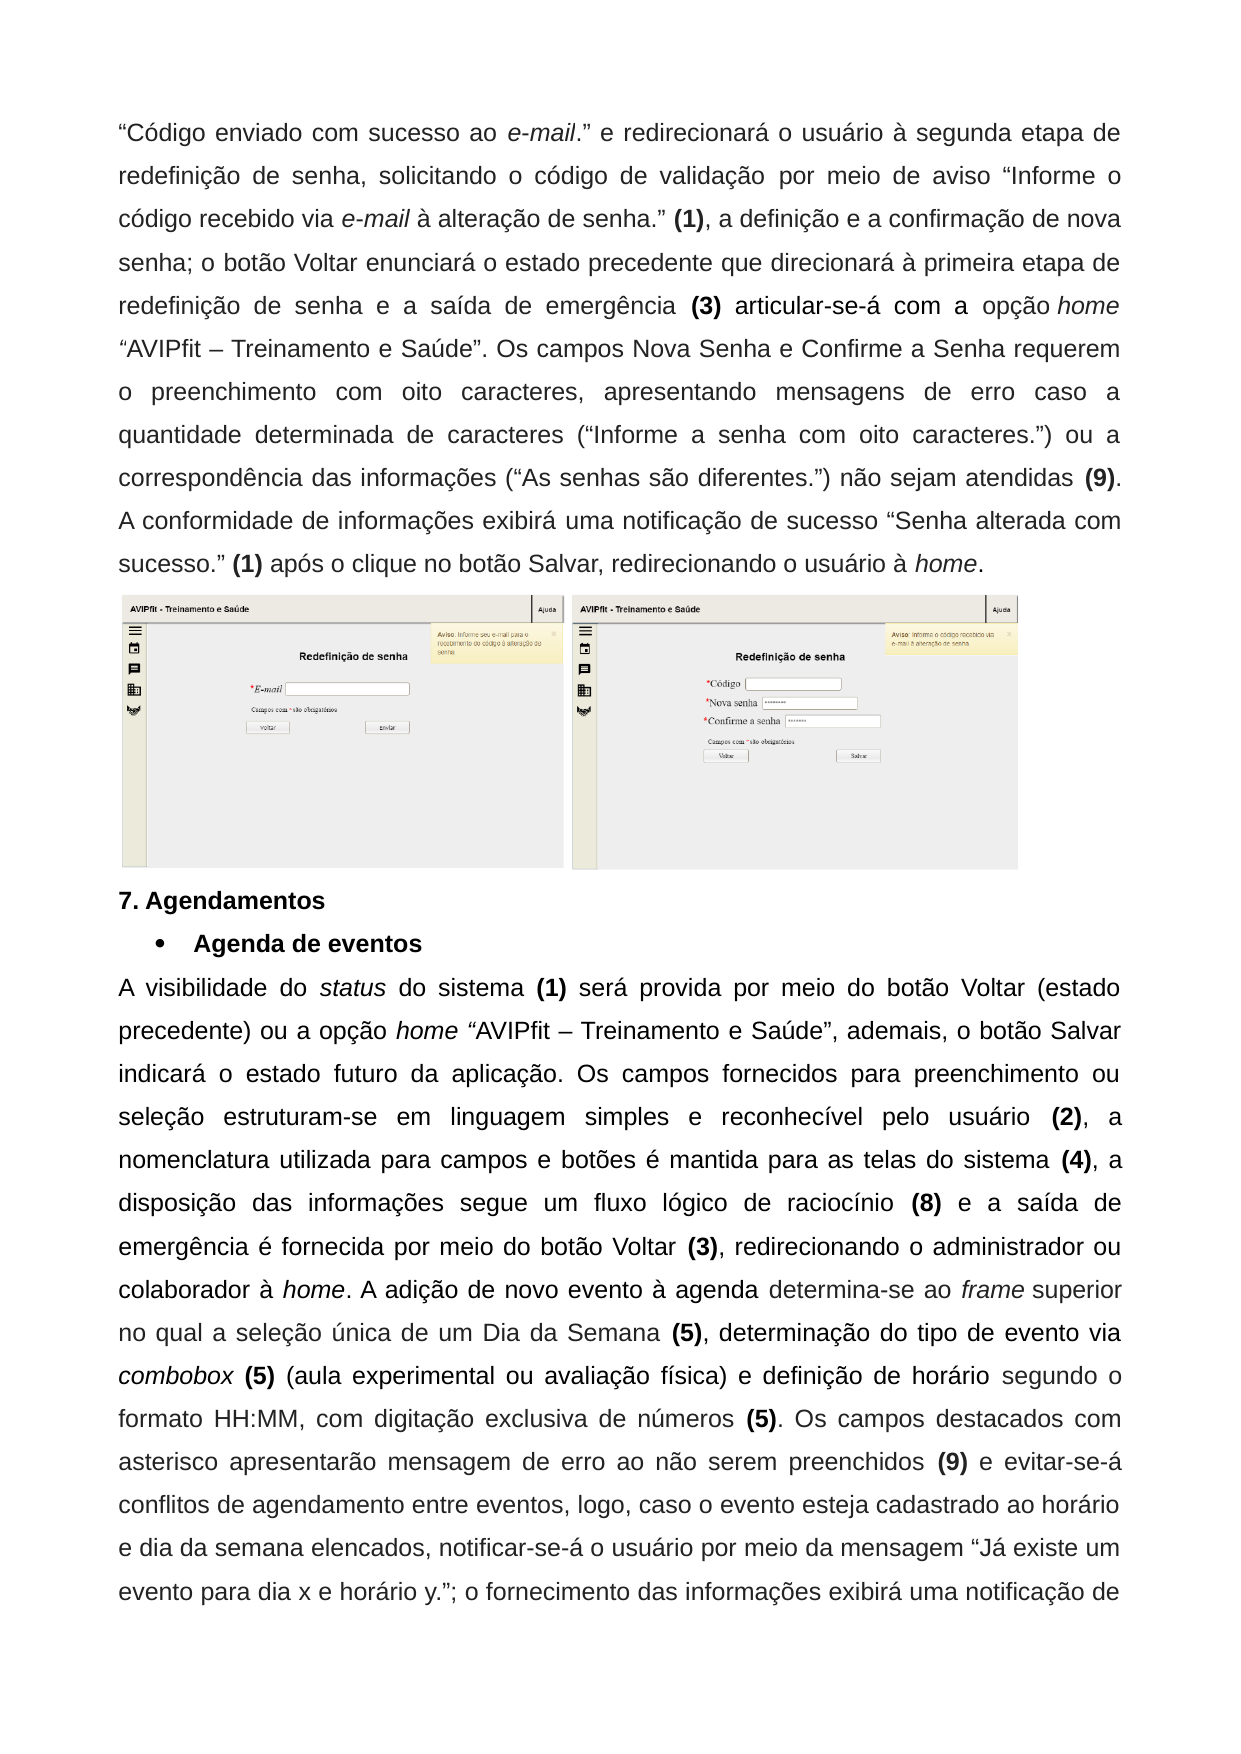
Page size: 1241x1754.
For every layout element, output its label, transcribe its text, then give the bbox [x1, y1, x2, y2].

text A visibilidade do status do sistema (1) será provida por meio do botão Voltar (estado precedente) ou a opção home “AVIPfit – Treinamento e Saúde”, ademais, o botão Salvar indicará o estado futuro da aplicação. Os campos fornecidos para preenchimento ou seleção estruturam-se em linguagem simples e reconhecível pelo usuário (2), a nomenclatura utilizada para campos e botões é mantida para as telas do sistema (4), a disposição das informações segue um fluxo lógico de raciocínio (8) e a saída de emergência é fornecida por meio do botão Voltar (3), redirecionando o administrador ou colaborador à home. A adição de novo evento à agenda determina-se ao frame superior no qual a seleção única de um Dia da Semana (5), determinação do tipo de evento via combobox (5) (aula experimental ou avaliação física) e definição de horário segundo o formato HH:MM, com digitação exclusiva de números (5). Os campos destacados com asterisco apresentarão mensagem de erro ao não serem preenchidos (9) e evitar-se-á conflitos de agendamento entre eventos, logo, caso o evento esteja cadastrado ao horário e dia da semana elencados, notificar-se-á o usuário por meio da mensagem “Já existe um evento para dia x e horário y.”; o fornecimento das informações exibirá uma notificação de [118, 973, 1122, 1605]
text 7. Agendamentos [118, 886, 1122, 915]
text “Código enviado com sucesso ao e-mail.” e redirecionará o usuário à segunda etapa de redefinição de senha, solicitando o código de validação por meio de aviso “Informe o código recebido via e-mail à alteração de senha.” (1), a definição e a confirmação de nova senha; o botão Voltar enunciará o estado precedente que direcionará à primeira etapa de redefinição de senha e a saída de emergência (3) articular-se-á com a opção home “AVIPfit – Treinamento e Saúde”. Os campos Nova Senha e Confirme a Senha requerem o preenchimento com oito caracteres, apresentando mensagens de erro caso a quantidade determinada de caracteres (“Informe a senha com oito caracteres.”) ou a correspondência das informações (“As senhas são diferentes.”) não sejam atendidas (9). A conformidade de informações exibirá uma notificação de sucesso “Senha alterada com sucesso.” (1) após o clique no botão Salvar, redirecionando o usuário à home. [118, 118, 1122, 578]
list Agenda de eventos [156, 929, 1122, 958]
